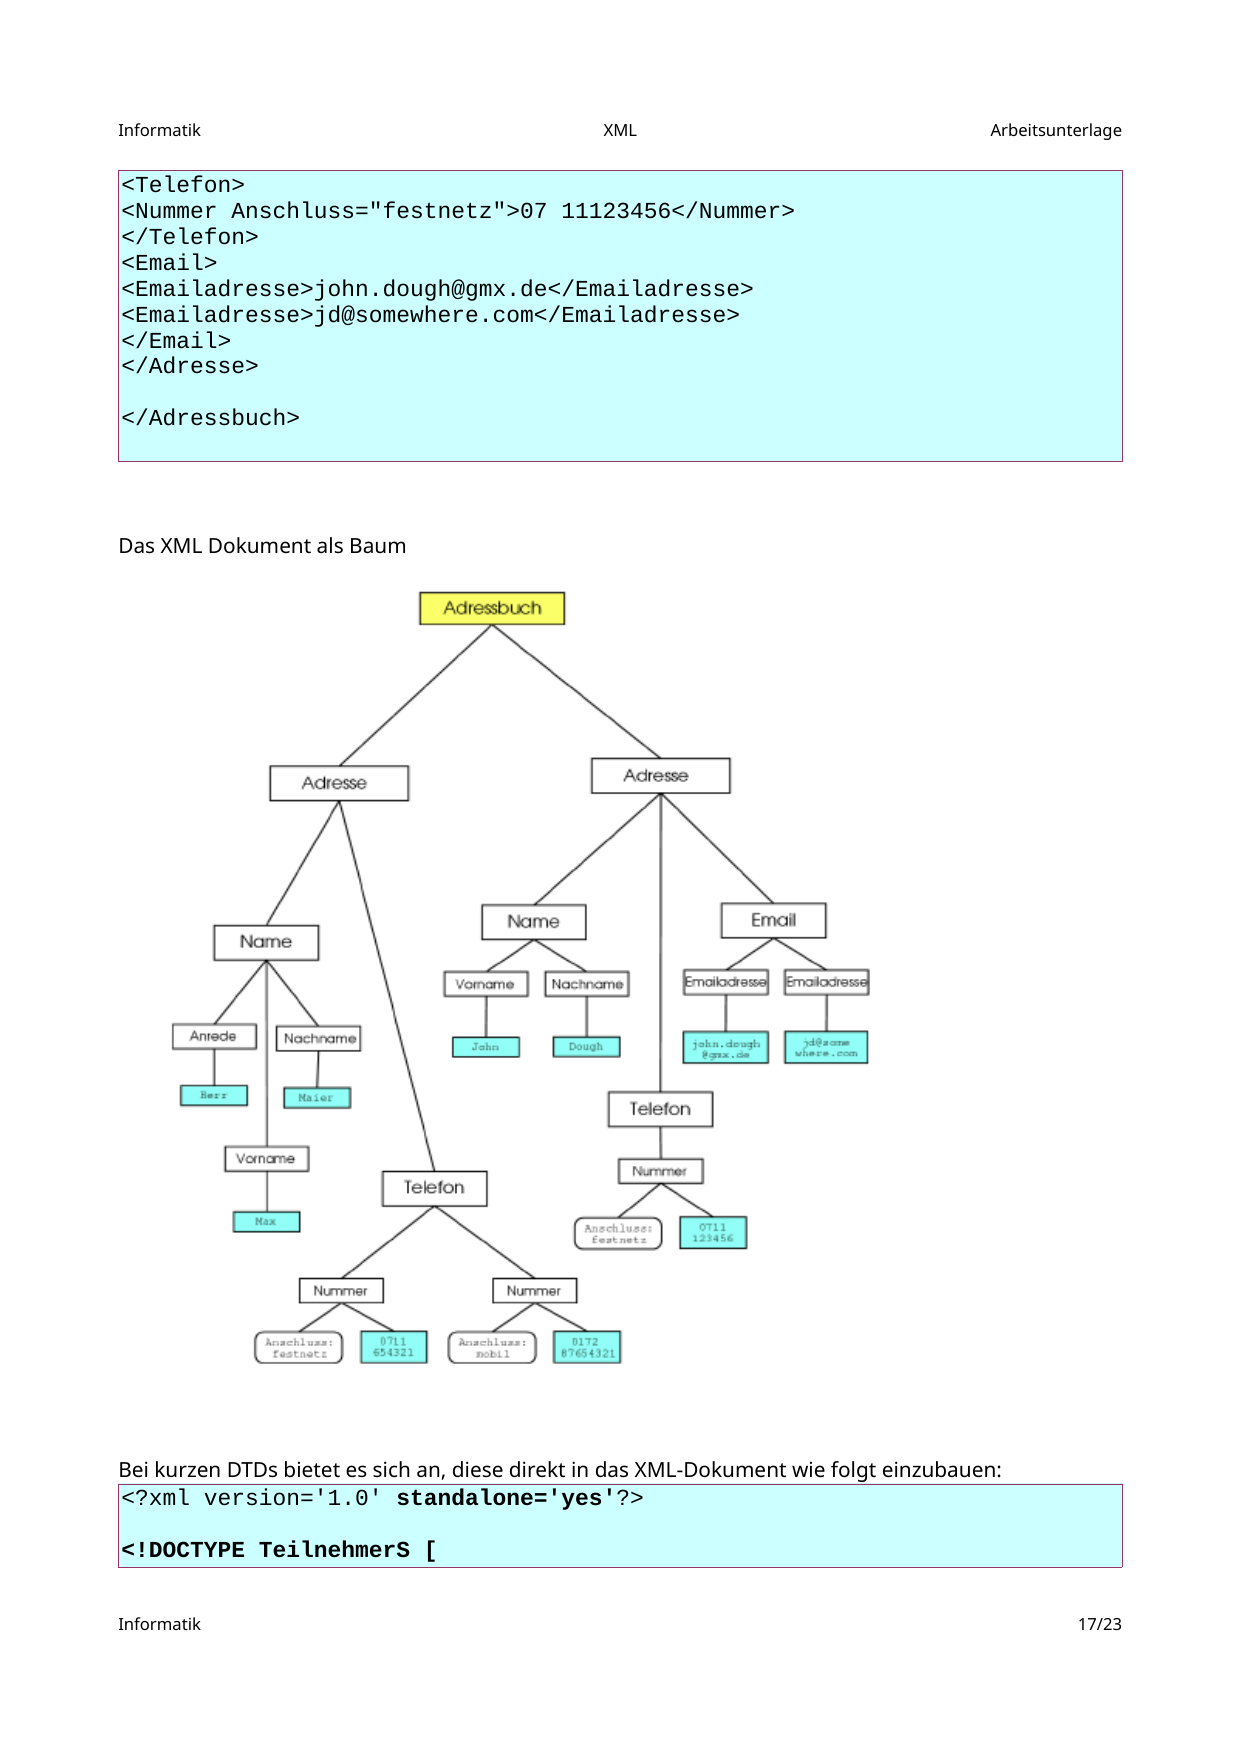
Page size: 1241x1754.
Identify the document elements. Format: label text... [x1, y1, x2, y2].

text <Emailadresse>jd@somewhere.com</Emailadresse> [119, 300, 1122, 326]
text </Email> [119, 326, 1122, 352]
text </Adressbuch> [119, 404, 1122, 430]
text <?xml version='1.0' standalone='yes'?> [119, 1485, 1122, 1509]
text Das XML Dokument als Baum [118, 531, 1122, 559]
text </Adresse> [119, 352, 1122, 378]
text <!DOCTYPE TeilnehmerS [ [119, 1535, 1122, 1567]
text <Email> [119, 248, 1122, 274]
text </Telefon> [119, 222, 1122, 248]
text Bei kurzen DTDs bietet es sich an, diese direkt in das XML-Dokument wie folgt einzubauen: [118, 1455, 1122, 1483]
text <Telefon> [119, 171, 1122, 196]
text <Nummer Anschluss="festnetz">07 11123456</Nummer> [119, 196, 1122, 222]
text <Emailadresse>john.dough@gmx.de</Emailadresse> [119, 274, 1122, 300]
